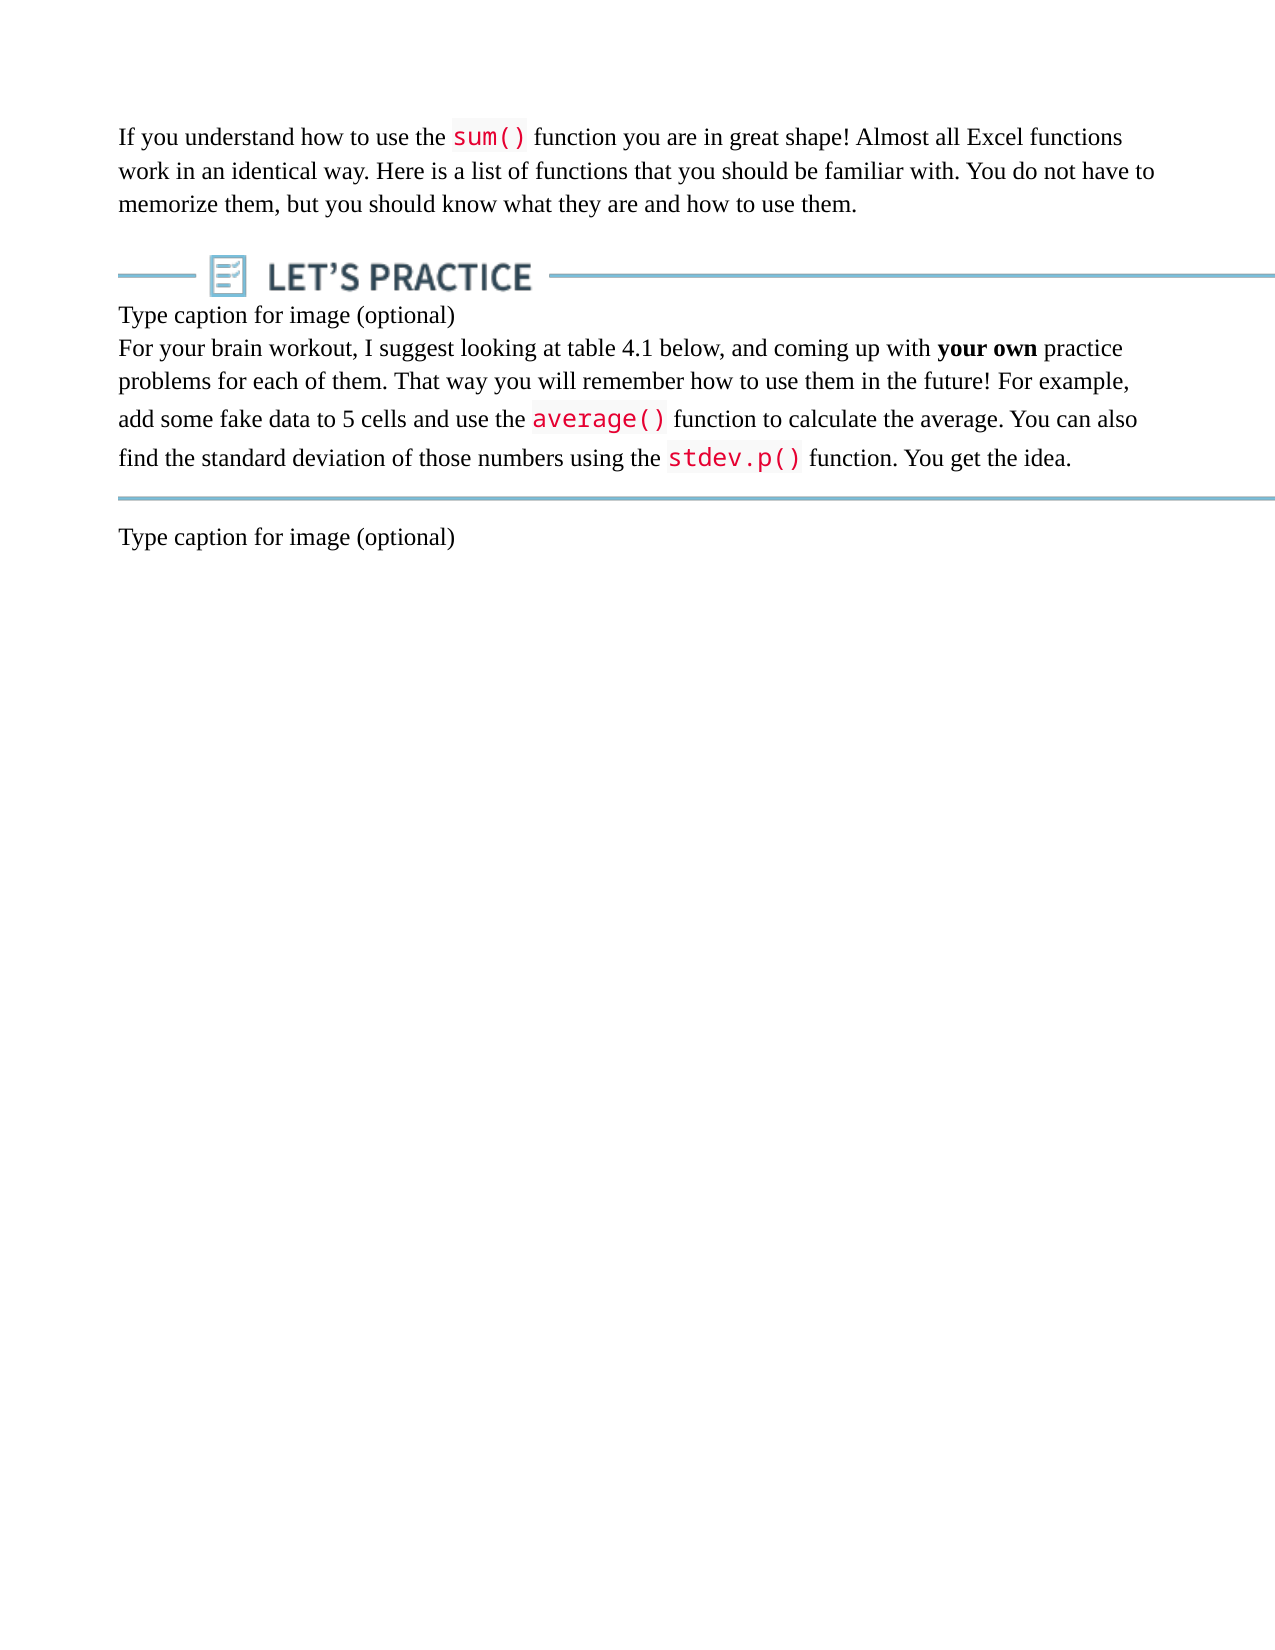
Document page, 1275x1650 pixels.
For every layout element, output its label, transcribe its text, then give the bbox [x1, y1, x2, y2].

picture [118, 255, 1275, 297]
text Type caption for image (optional) [118, 300, 1157, 329]
text For your brain workout, I suggest looking at table 4.1 below, and coming up with your own practice problems for each of them. That way you will remember how to use them in the future! For example, add some fake data to 5 cells and use the average() function to calculate the average. You can also find the standard deviation of those numbers using the stdev.p() function. You get the idea. [118, 333, 1157, 473]
text Type caption for image (optional) [118, 522, 1157, 551]
text If you understand how to use the sum() function you are in great shape! Almost all Excel functions work in an identical way. Here is a list of functions that you should be familiar with. You do not have to memorize them, but you should know what they are and how to use them. [118, 118, 1157, 218]
picture [118, 478, 1275, 518]
